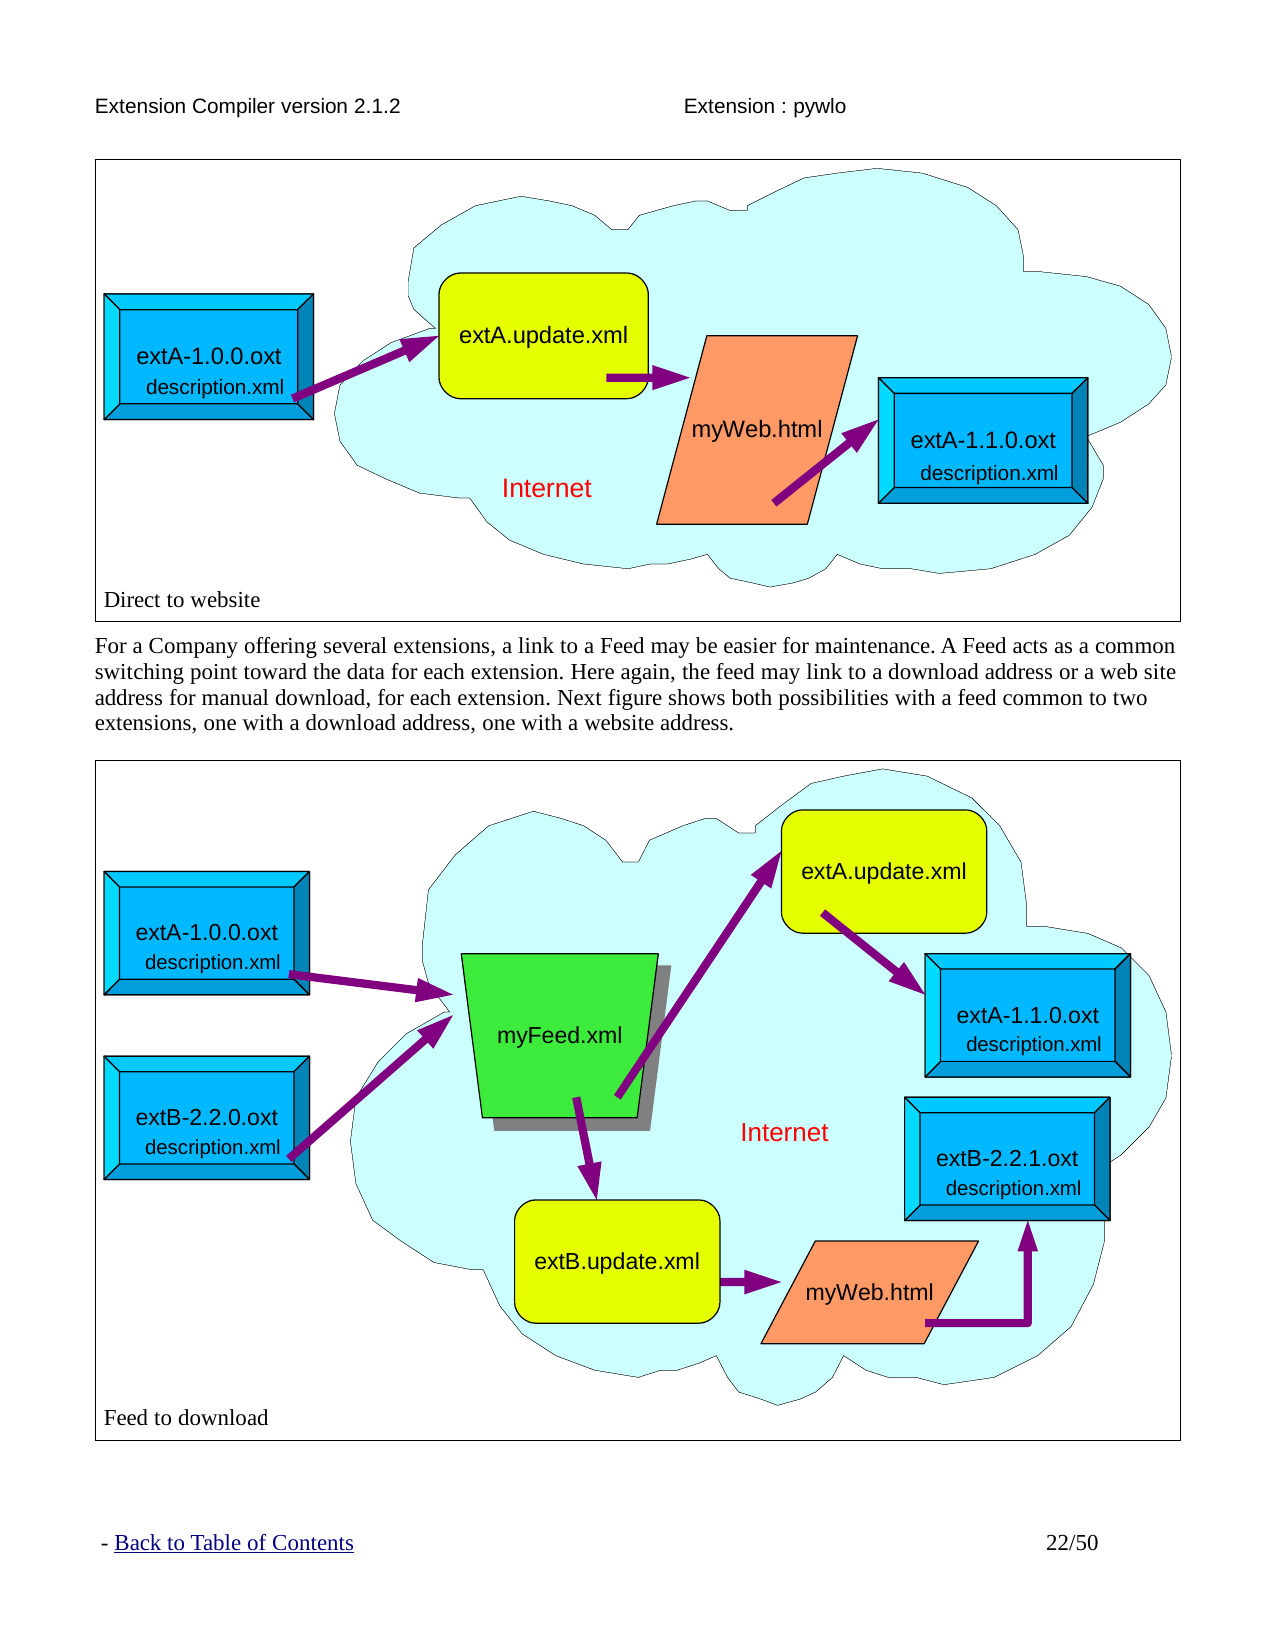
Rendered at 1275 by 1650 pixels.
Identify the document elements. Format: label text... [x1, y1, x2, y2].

text [94, 147, 1181, 159]
text Feed to download [891, 769, 1172, 1050]
text Feed to download [103, 769, 875, 985]
text Feed to download [103, 982, 448, 1133]
text For a Company offering several extensions, a link to a Feed may be easier for maintenance. A Feed acts as a common switching point toward the data for each extension. Here again, the feed may link to a download address or a web site address for manual download, for each extension. Next figure shows both possibilities with a feed common to two extensions, one with a download address, one with a website address. [94, 160, 1181, 736]
text Feed to download [103, 1061, 1172, 1431]
text Direct to website [885, 168, 1172, 353]
text Direct to website [103, 168, 870, 383]
text Direct to website [103, 361, 1172, 613]
